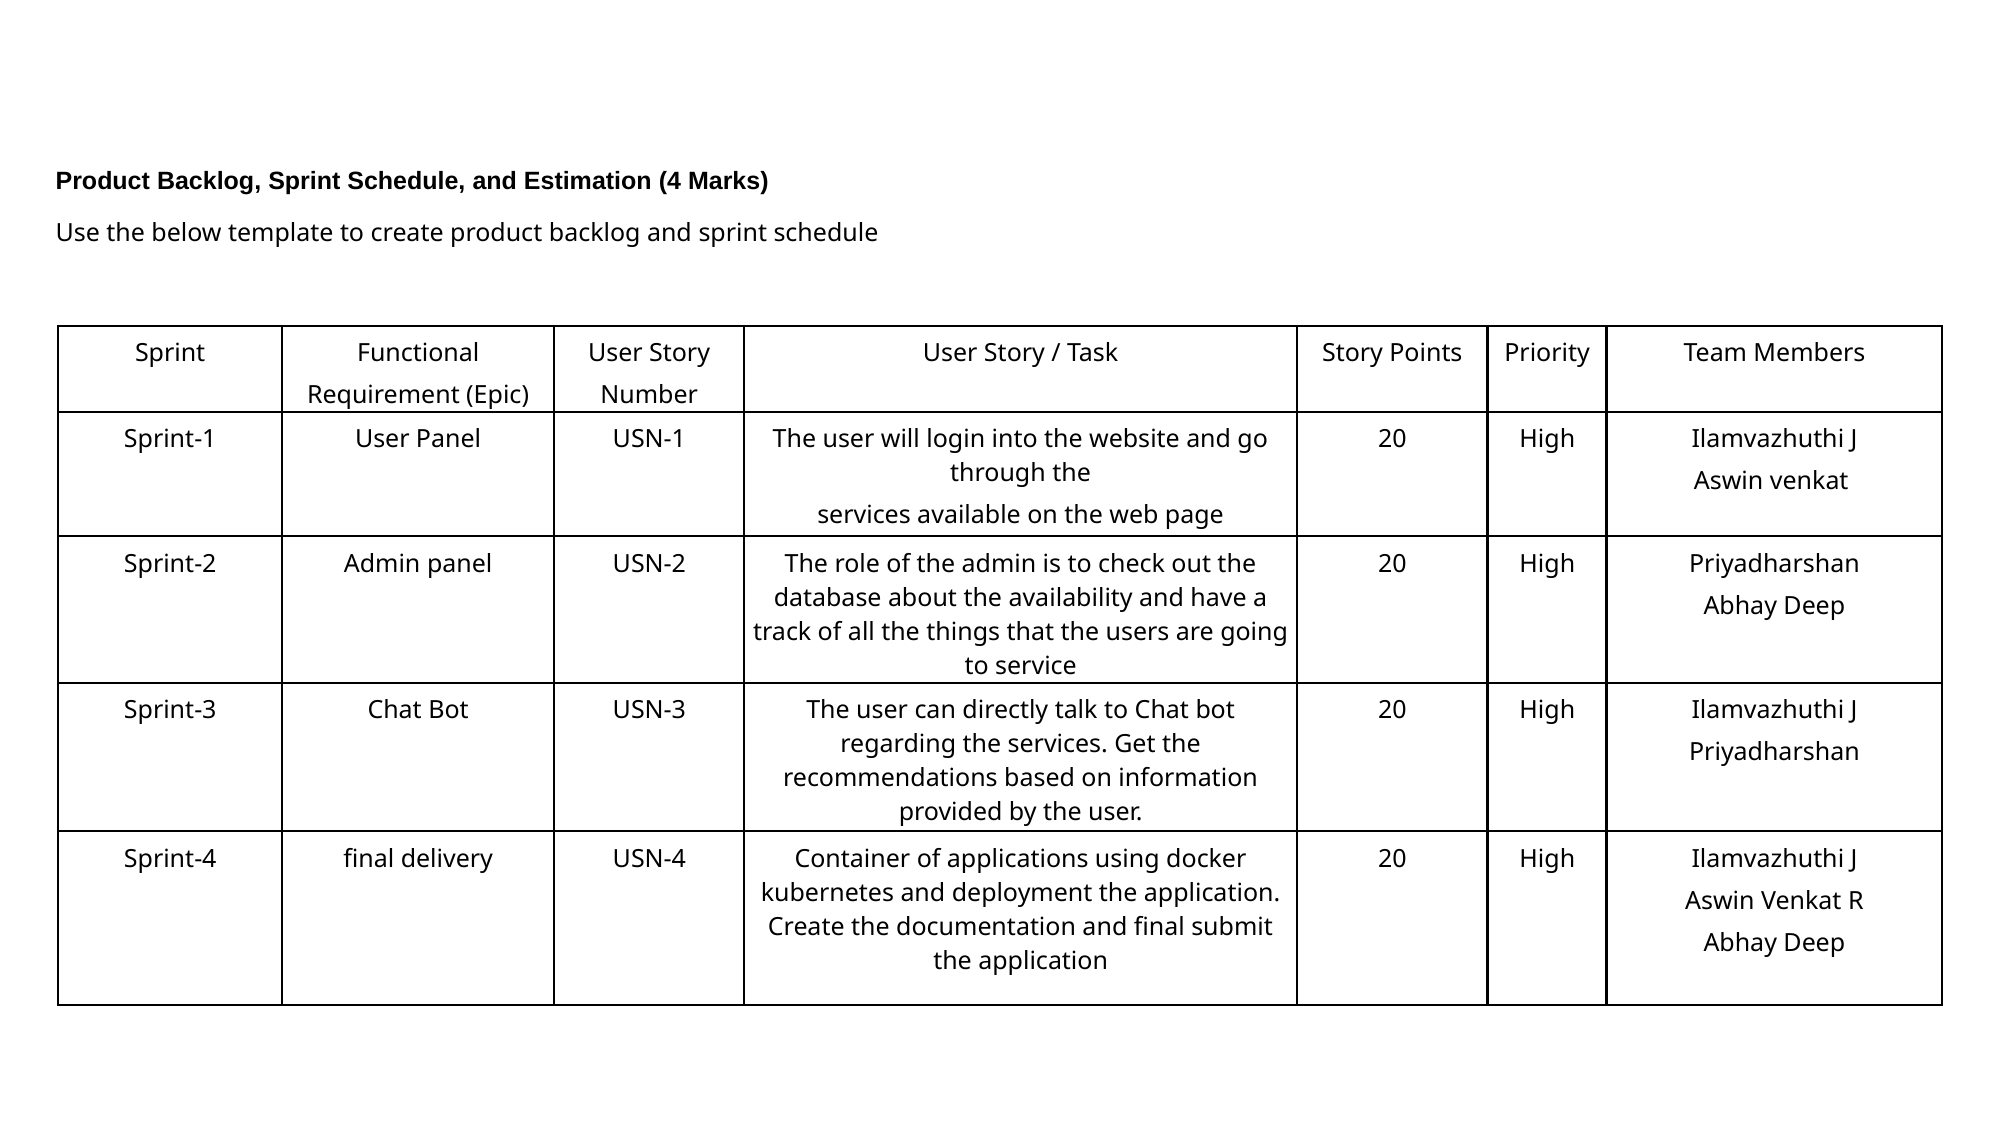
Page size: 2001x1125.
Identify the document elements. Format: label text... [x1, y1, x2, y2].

subtitle Product Backlog, Sprint Schedule, and Estimation (4 Marks) [55, 166, 1956, 195]
table_cell Sprint-2 [59, 537, 281, 682]
table_cell The role of the admin is to check out the database about the availability and have a track of all the things that the users are going to service [745, 537, 1296, 682]
subtitle Use the below template to create product backlog and sprint schedule [55, 215, 1956, 249]
table_cell 20 [1298, 413, 1486, 535]
table_header Team Members [1608, 327, 1941, 411]
table_cell final delivery [283, 832, 553, 1004]
table_cell Chat Bot [283, 684, 553, 830]
table_cell Sprint-4 [59, 832, 281, 1004]
table_cell USN-1 [555, 413, 743, 535]
table_cell USN-4 [555, 832, 743, 1004]
table_cell High [1489, 832, 1605, 1004]
table_cell Admin panel [283, 537, 553, 682]
table_header Priority [1489, 327, 1605, 411]
table_cell Ilamvazhuthi J Aswin venkat [1608, 413, 1941, 535]
table_cell High [1489, 413, 1605, 535]
table_cell USN-2 [555, 537, 743, 682]
table_cell Ilamvazhuthi J Priyadharshan [1608, 684, 1941, 830]
table_cell High [1489, 537, 1605, 682]
table_cell 20 [1298, 832, 1486, 1004]
table_cell Sprint-1 [59, 413, 281, 535]
table_cell 20 [1298, 537, 1486, 682]
table_cell Sprint-3 [59, 684, 281, 830]
table_header Sprint [59, 327, 281, 411]
table_cell High [1489, 684, 1605, 830]
table_cell Container of applications using docker kubernetes and deployment the application. Create the documentation and final submit the application [745, 832, 1296, 1004]
table_header Functional Requirement (Epic) [283, 327, 553, 411]
table_header Story Points [1298, 327, 1486, 411]
table_cell USN-3 [555, 684, 743, 830]
table_cell The user can directly talk to Chat bot regarding the services. Get the recommendations based on information provided by the user. [745, 684, 1296, 830]
table_cell The user will login into the website and go through the services available on the web page [745, 413, 1296, 535]
table_cell Ilamvazhuthi J Aswin Venkat R Abhay Deep [1608, 832, 1941, 1004]
table_cell Priyadharshan Abhay Deep [1608, 537, 1941, 682]
table_cell 20 [1298, 684, 1486, 830]
table_header User Story / Task [745, 327, 1296, 411]
table_cell User Panel [283, 413, 553, 535]
table_header User Story Number [555, 327, 743, 411]
